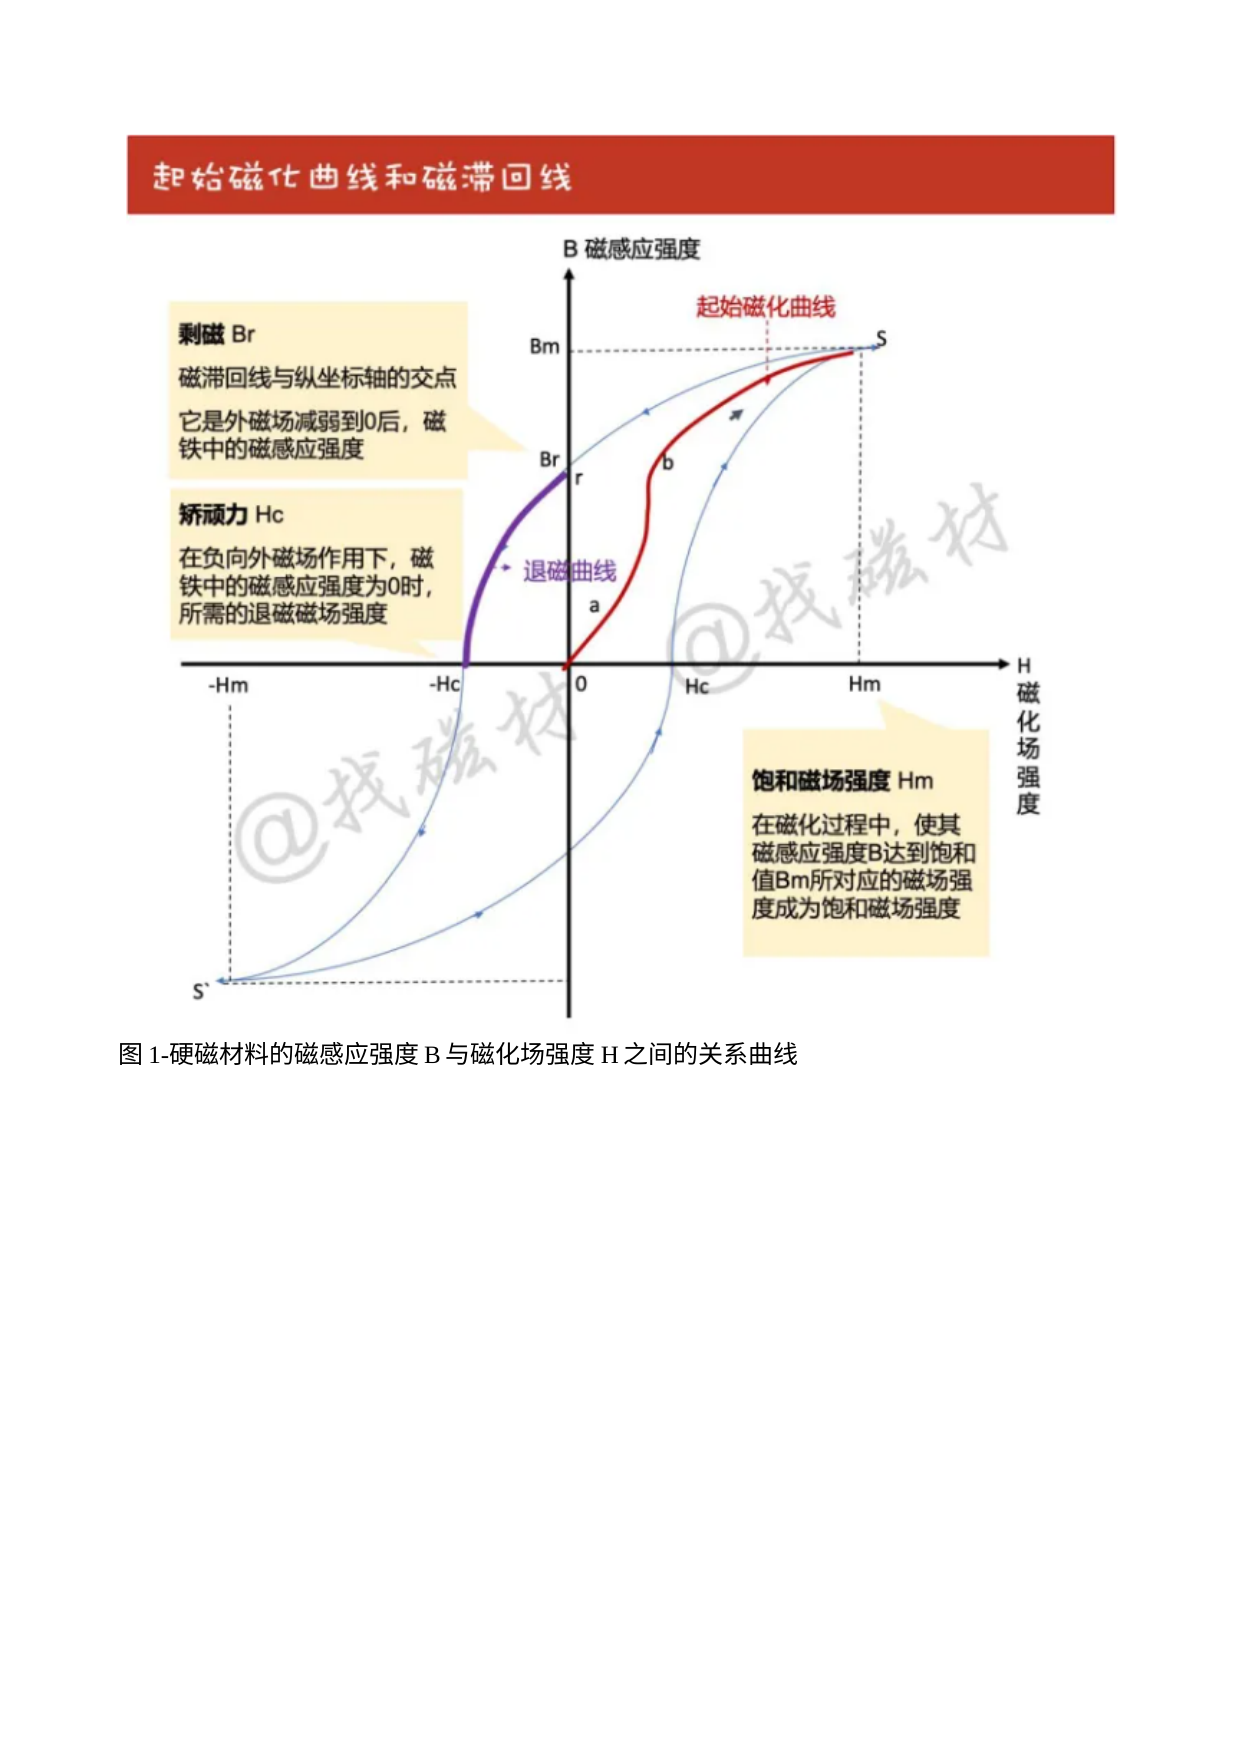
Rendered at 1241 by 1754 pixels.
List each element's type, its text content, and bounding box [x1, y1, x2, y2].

picture [118, 118, 1123, 1035]
text 图1-硬磁材料的磁感应强度B与磁化场强度H之间的关系曲线 [118, 1035, 1122, 1071]
